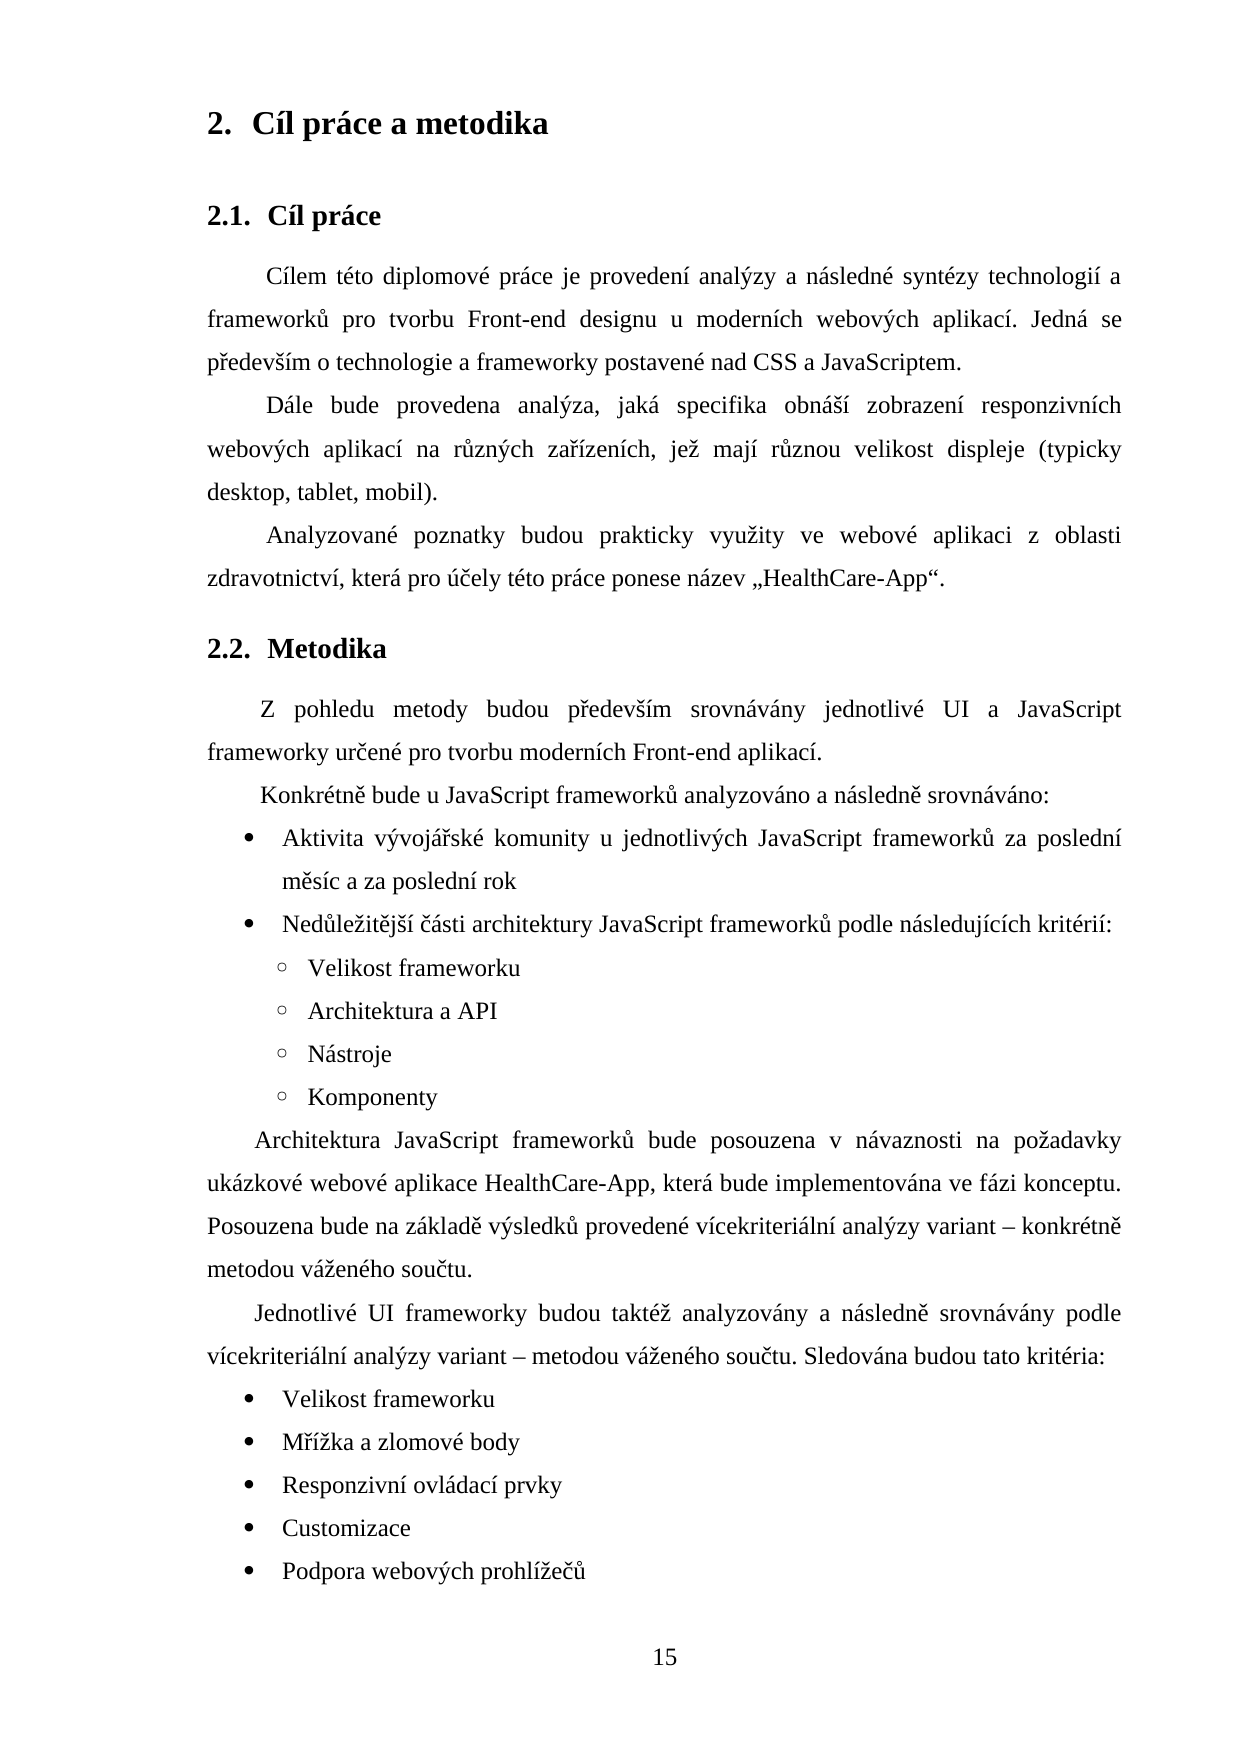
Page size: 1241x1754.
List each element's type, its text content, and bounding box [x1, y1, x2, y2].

list Mřížka a zlomové body [244, 1427, 1122, 1456]
text Architektura JavaScript frameworků bude posouzena v návaznosti na požadavky ukázkové webové aplikace HealthCare-App, která bude implementována ve fázi konceptu. Posouzena bude na základě výsledků provedené vícekriteriální analýzy variant – konkrétně metodou váženého součtu. [207, 1125, 1122, 1283]
text Cílem této diplomové práce je provedení analýzy a následné syntézy technologií a frameworků pro tvorbu Front-end designu u moderních webových aplikací. Jedná se především o technologie a frameworky postavené nad CSS a JavaScriptem. [207, 261, 1122, 376]
list Nedůležitější části architektury JavaScript frameworků podle následujících kritérií: [244, 909, 1122, 938]
list Architektura a API [272, 996, 1122, 1024]
list Aktivita vývojářské komunity u jednotlivých JavaScript frameworků za poslední měsíc a za poslední rok [244, 823, 1122, 895]
text Z pohledu metody budou především srovnávány jednotlivé UI a JavaScript frameworky určené pro tvorbu moderních Front-end aplikací. [207, 694, 1122, 766]
text Konkrétně bude u JavaScript frameworků analyzováno a následně srovnáváno: [207, 780, 1122, 809]
list Podpora webových prohlížečů [244, 1556, 1122, 1585]
text Dále bude provedena analýza, jaká specifika obnáší zobrazení responzivních webových aplikací na různých zařízeních, jež mají různou velikost displeje (typicky desktop, tablet, mobil). [207, 391, 1122, 506]
subtitle Metodika [207, 631, 1122, 665]
text Jednotlivé UI frameworky budou taktéž analyzovány a následně srovnávány podle vícekriteriální analýzy variant – metodou váženého součtu. Sledována budou tato kritéria: [207, 1298, 1122, 1369]
list Nástroje [272, 1039, 1122, 1068]
list Velikost frameworku [244, 1384, 1122, 1413]
list Komponenty [272, 1082, 1122, 1111]
list Customizace [244, 1513, 1122, 1542]
subtitle Cíl práce a metodika [207, 103, 1122, 142]
list Responzivní ovládací prvky [244, 1470, 1122, 1499]
subtitle Cíl práce [207, 198, 1122, 232]
text Analyzované poznatky budou prakticky využity ve webové aplikaci z oblasti zdravotnictví, která pro účely této práce ponese název „HealthCare-App“. [207, 520, 1122, 592]
list Velikost frameworku [272, 953, 1122, 981]
